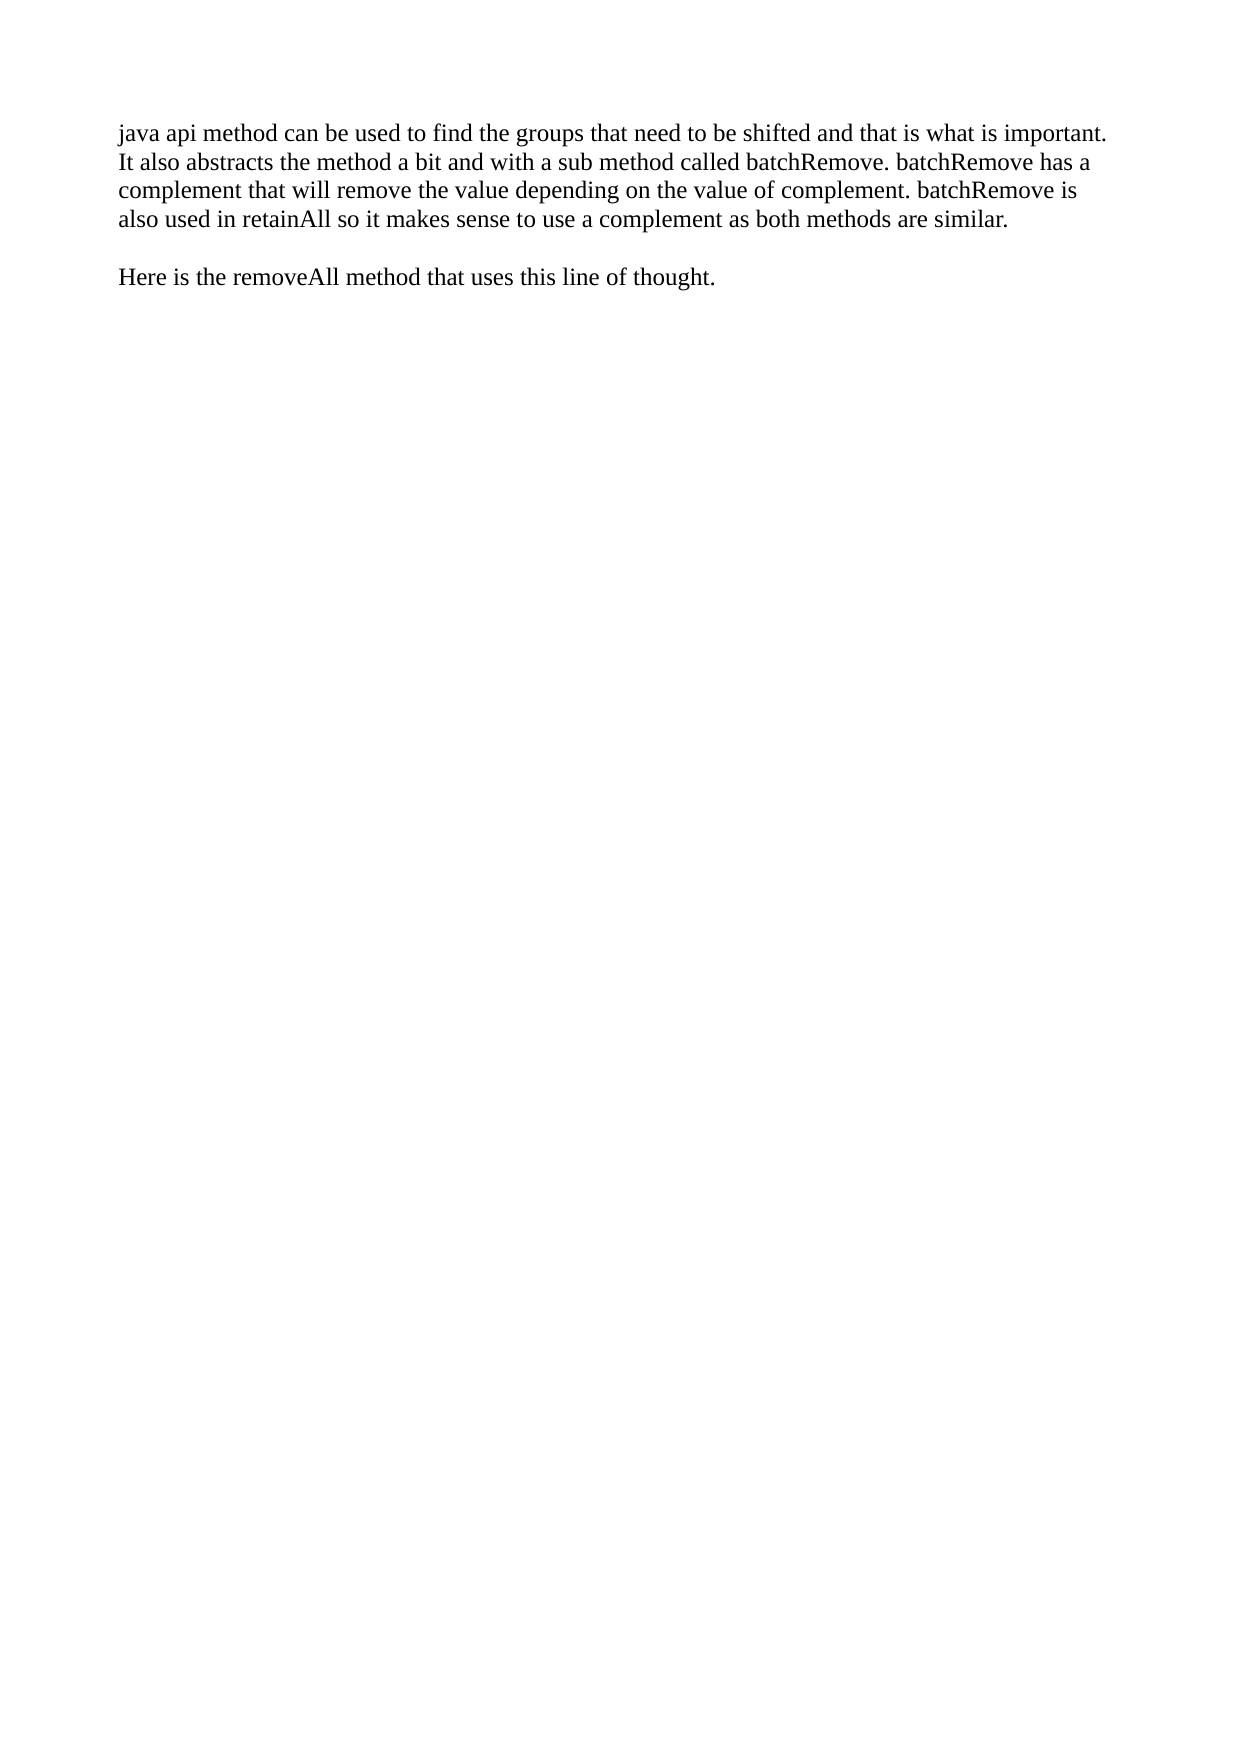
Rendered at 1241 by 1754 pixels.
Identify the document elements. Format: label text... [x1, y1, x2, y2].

text java api method can be used to find the groups that need to be shifted and that is what is important. It also abstracts the method a bit and with a sub method called batchRemove. batchRemove has a complement that will remove the value depending on the value of complement. batchRemove is also used in retainAll so it makes sense to use a complement as both methods are similar. [118, 118, 1122, 233]
text Here is the removeAll method that uses this line of thought. [118, 262, 1122, 291]
